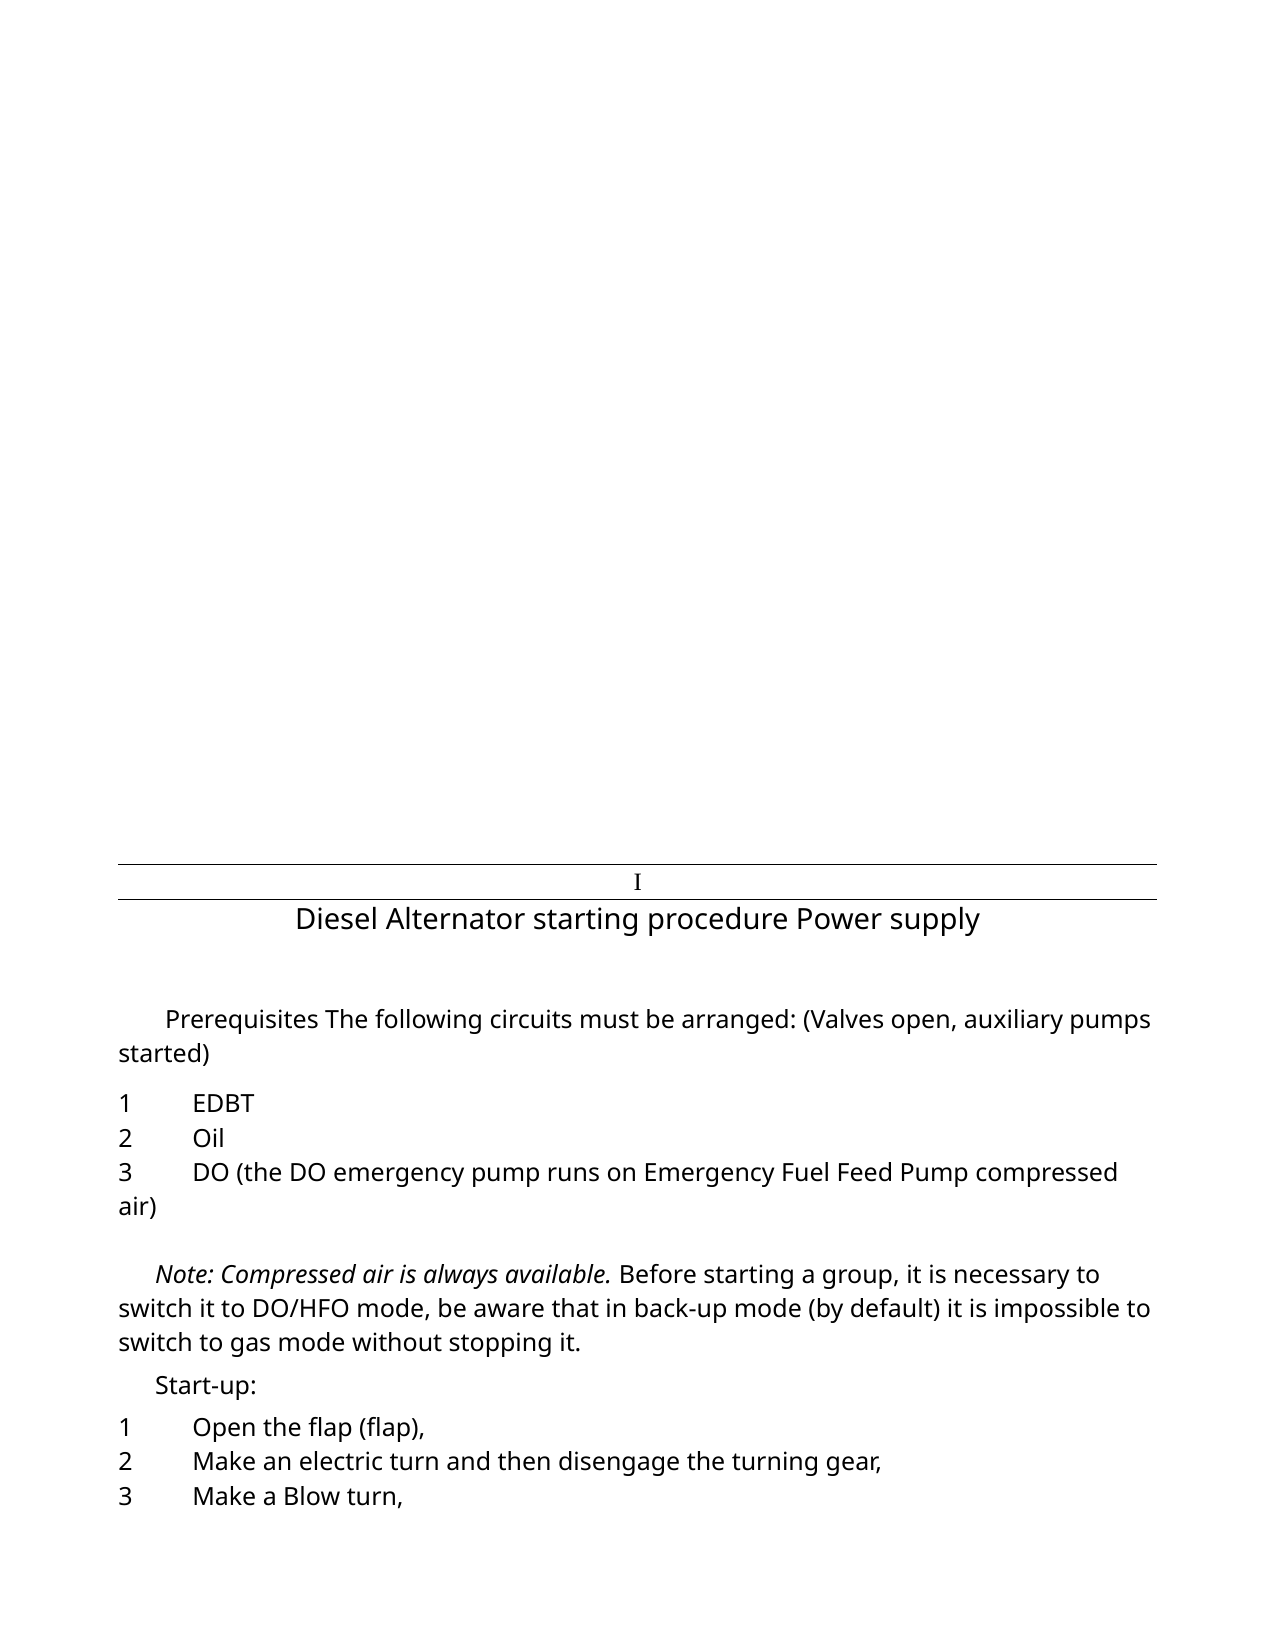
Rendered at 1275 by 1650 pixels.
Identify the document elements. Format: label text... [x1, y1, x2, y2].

text Start-up: [118, 1367, 1157, 1401]
list DO (the DO emergency pump runs on Emergency Fuel Feed Pump compressed air) [118, 1154, 1157, 1222]
list Open the flap (ﬂap), [118, 1410, 1157, 1444]
list Make an electric turn and then disengage the turning gear, [118, 1444, 1157, 1478]
text Prerequisites The following circuits must be arranged: (Valves open, auxiliary pumps started) [118, 1002, 1157, 1070]
text I [118, 865, 1157, 899]
list EDBT [118, 1086, 1157, 1120]
list Make a Blow turn, [118, 1478, 1157, 1512]
list Oil [118, 1120, 1157, 1154]
text Diesel Alternator starting procedure Power supply [118, 900, 1157, 938]
text Note: Compressed air is always available. Before starting a group, it is necessary to switch it to DO/HFO mode, be aware that in back-up mode (by default) it is impossible to switch to gas mode without stopping it. [118, 1256, 1157, 1359]
